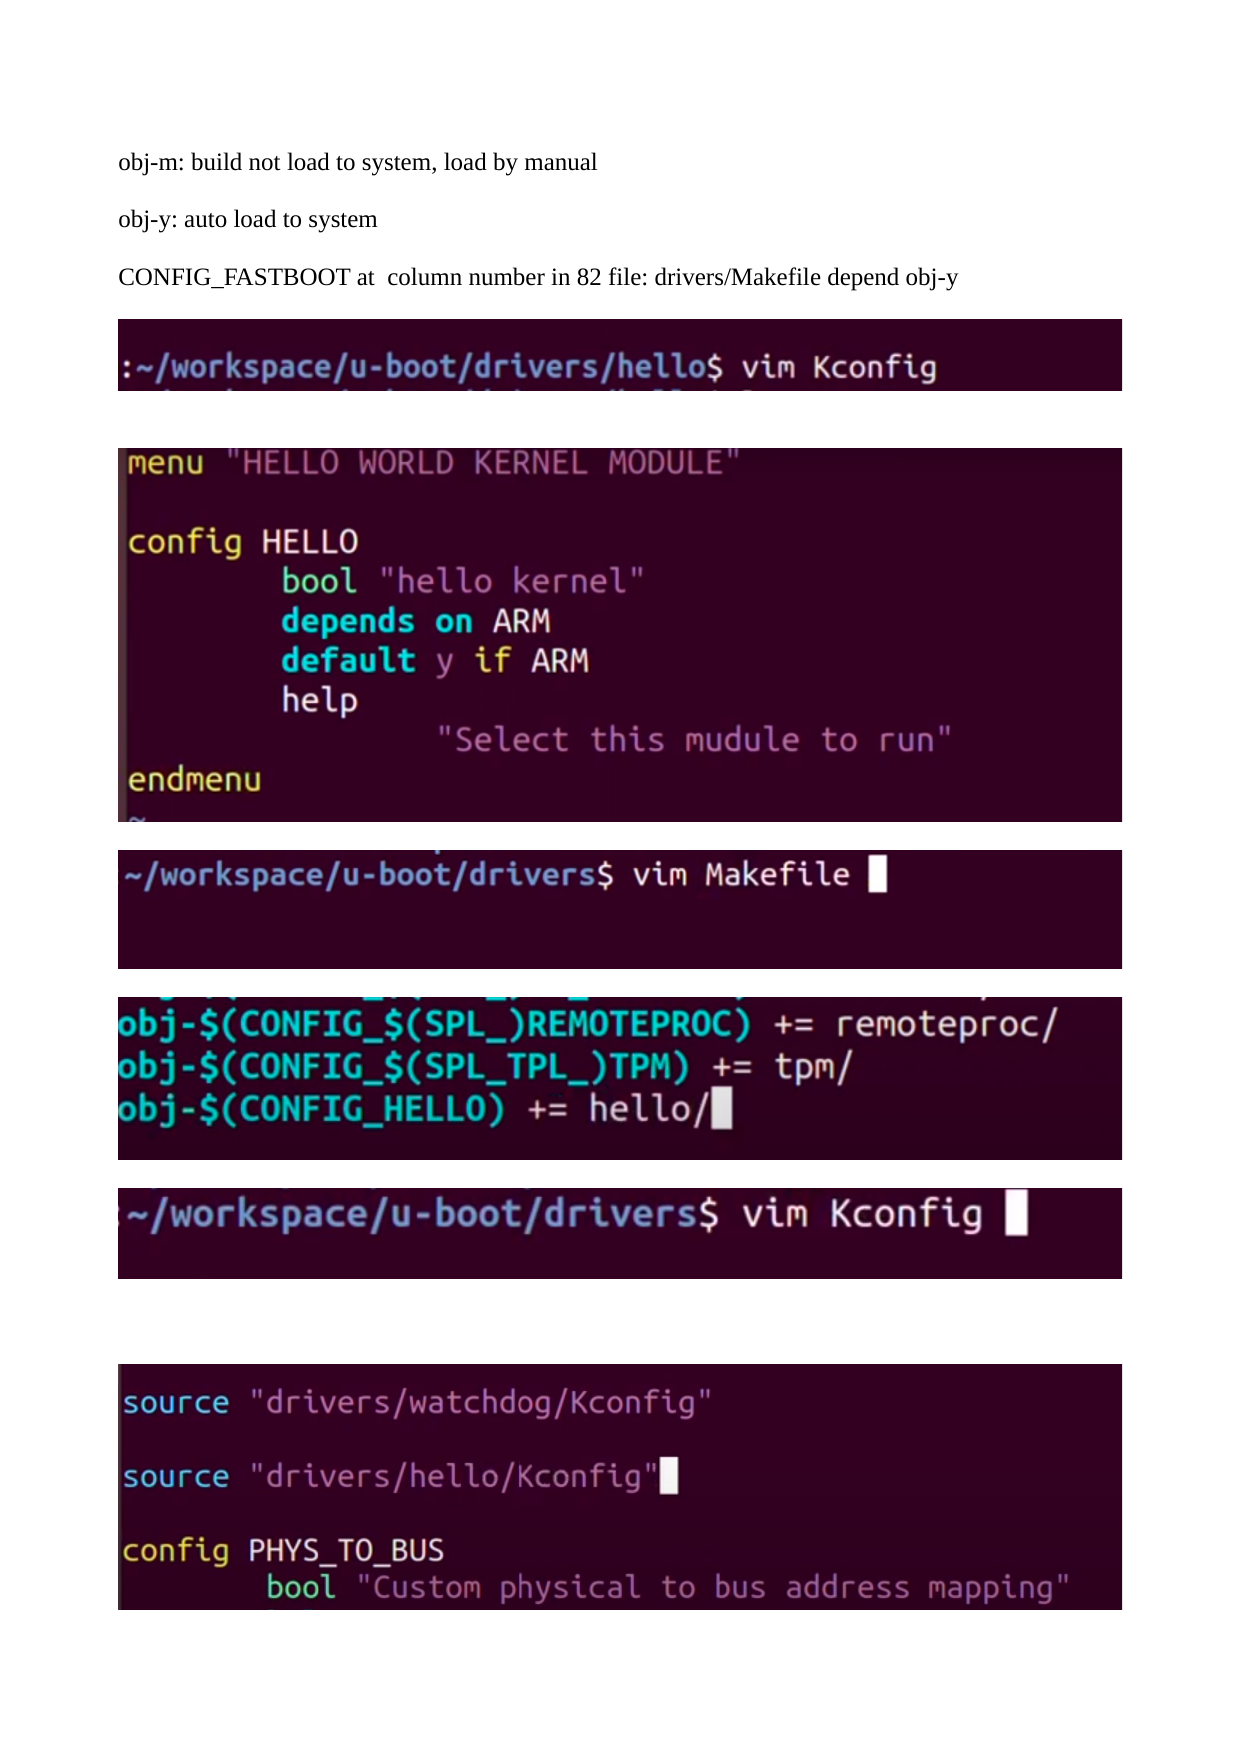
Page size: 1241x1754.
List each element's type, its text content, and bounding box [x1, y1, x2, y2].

text obj-y: auto load to system [118, 204, 1122, 233]
picture [118, 1188, 1123, 1279]
picture [118, 1364, 1123, 1610]
picture [118, 997, 1123, 1160]
picture [118, 448, 1123, 822]
text CONFIG_FASTBOOT at column number in 82 file: drivers/Makefile depend obj-y [118, 262, 1122, 291]
text obj-m: build not load to system, load by manual [118, 118, 1122, 176]
picture [118, 850, 1123, 969]
picture [118, 319, 1123, 391]
